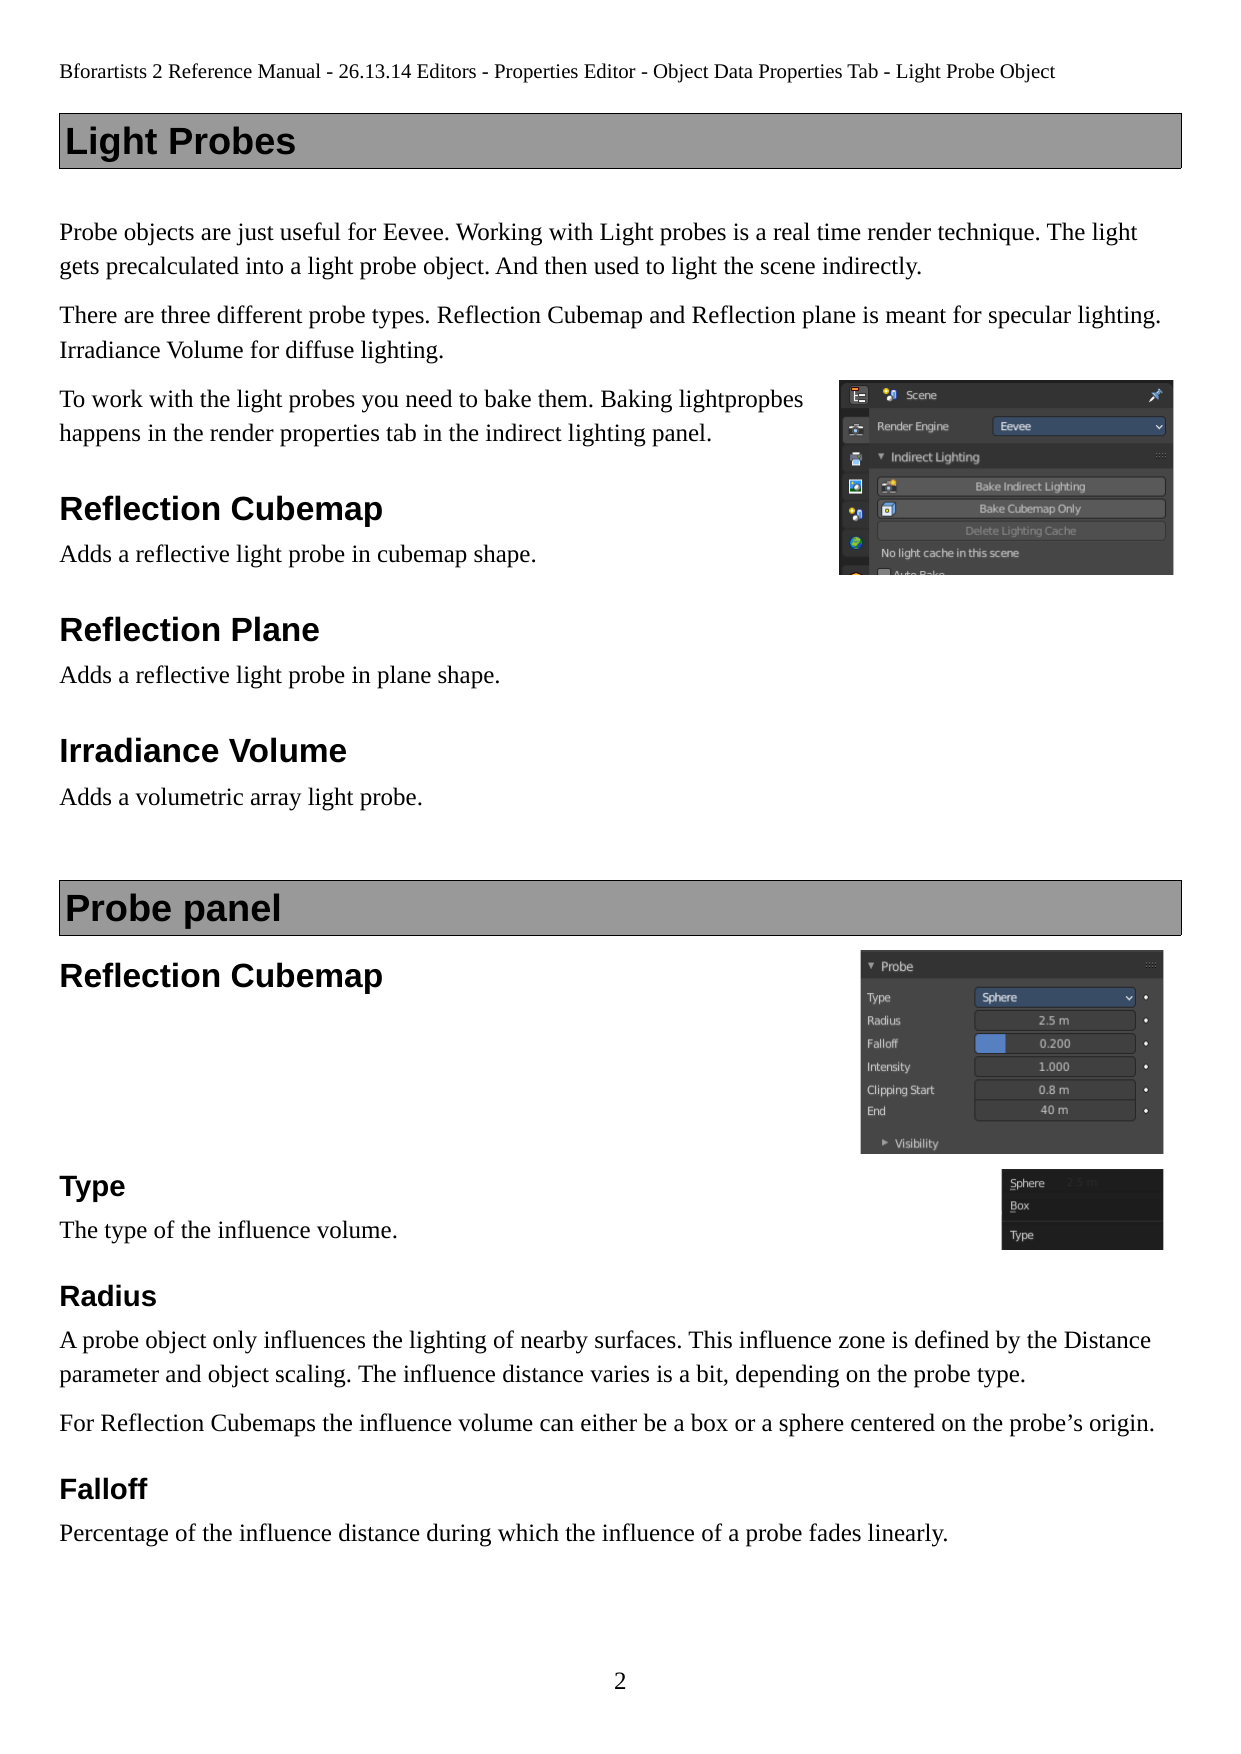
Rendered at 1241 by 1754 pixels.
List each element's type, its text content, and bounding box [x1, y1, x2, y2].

picture [1001, 1169, 1164, 1250]
text The type of the influence volume. [59, 1215, 1001, 1244]
text Adds a reflective light probe in cubemap shape. [59, 539, 839, 568]
subtitle Reflection Cubemap [59, 956, 860, 994]
table_header Light Probes [60, 114, 1181, 168]
picture [860, 950, 1164, 1154]
subtitle Irradiance Volume [59, 731, 1181, 769]
picture [839, 380, 1174, 575]
text Probe objects are just useful for Eevee. Working with Light probes is a real time render technique. The light gets precalculated into a light probe object. And then used to light the scene indirectly. [59, 217, 1181, 280]
text For Reflection Cubemaps the influence volume can either be a box or a sphere centered on the probe’s origin. [59, 1408, 1181, 1437]
subtitle Radius [59, 1279, 1181, 1312]
text To work with the light probes you need to bake them. Baking lightpropbes happens in the render properties tab in the indirect lighting panel. [59, 384, 839, 447]
subtitle [1164, 1169, 1181, 1203]
subtitle [1164, 956, 1181, 994]
subtitle Reflection Plane [59, 609, 1181, 648]
text A probe object only influences the lighting of nearby surfaces. This influence zone is defined by the Distance parameter and object scaling. The influence distance varies is a bit, depending on the probe type. [59, 1325, 1181, 1388]
subtitle Falloff [59, 1472, 1181, 1506]
subtitle Type [59, 1169, 1001, 1203]
text Percentage of the influence distance during which the influence of a probe fades linearly. [59, 1518, 1181, 1547]
text Adds a reflective light probe in plane shape. [59, 661, 1181, 689]
text There are three different probe types. Reflection Cubemap and Reflection plane is meant for specular lighting. Irradiance Volume for diffuse lighting. [59, 301, 1181, 364]
text Adds a volumetric array light probe. [59, 782, 1181, 810]
table_header Probe panel [60, 881, 1181, 935]
subtitle Reflection Cubemap [59, 488, 839, 527]
